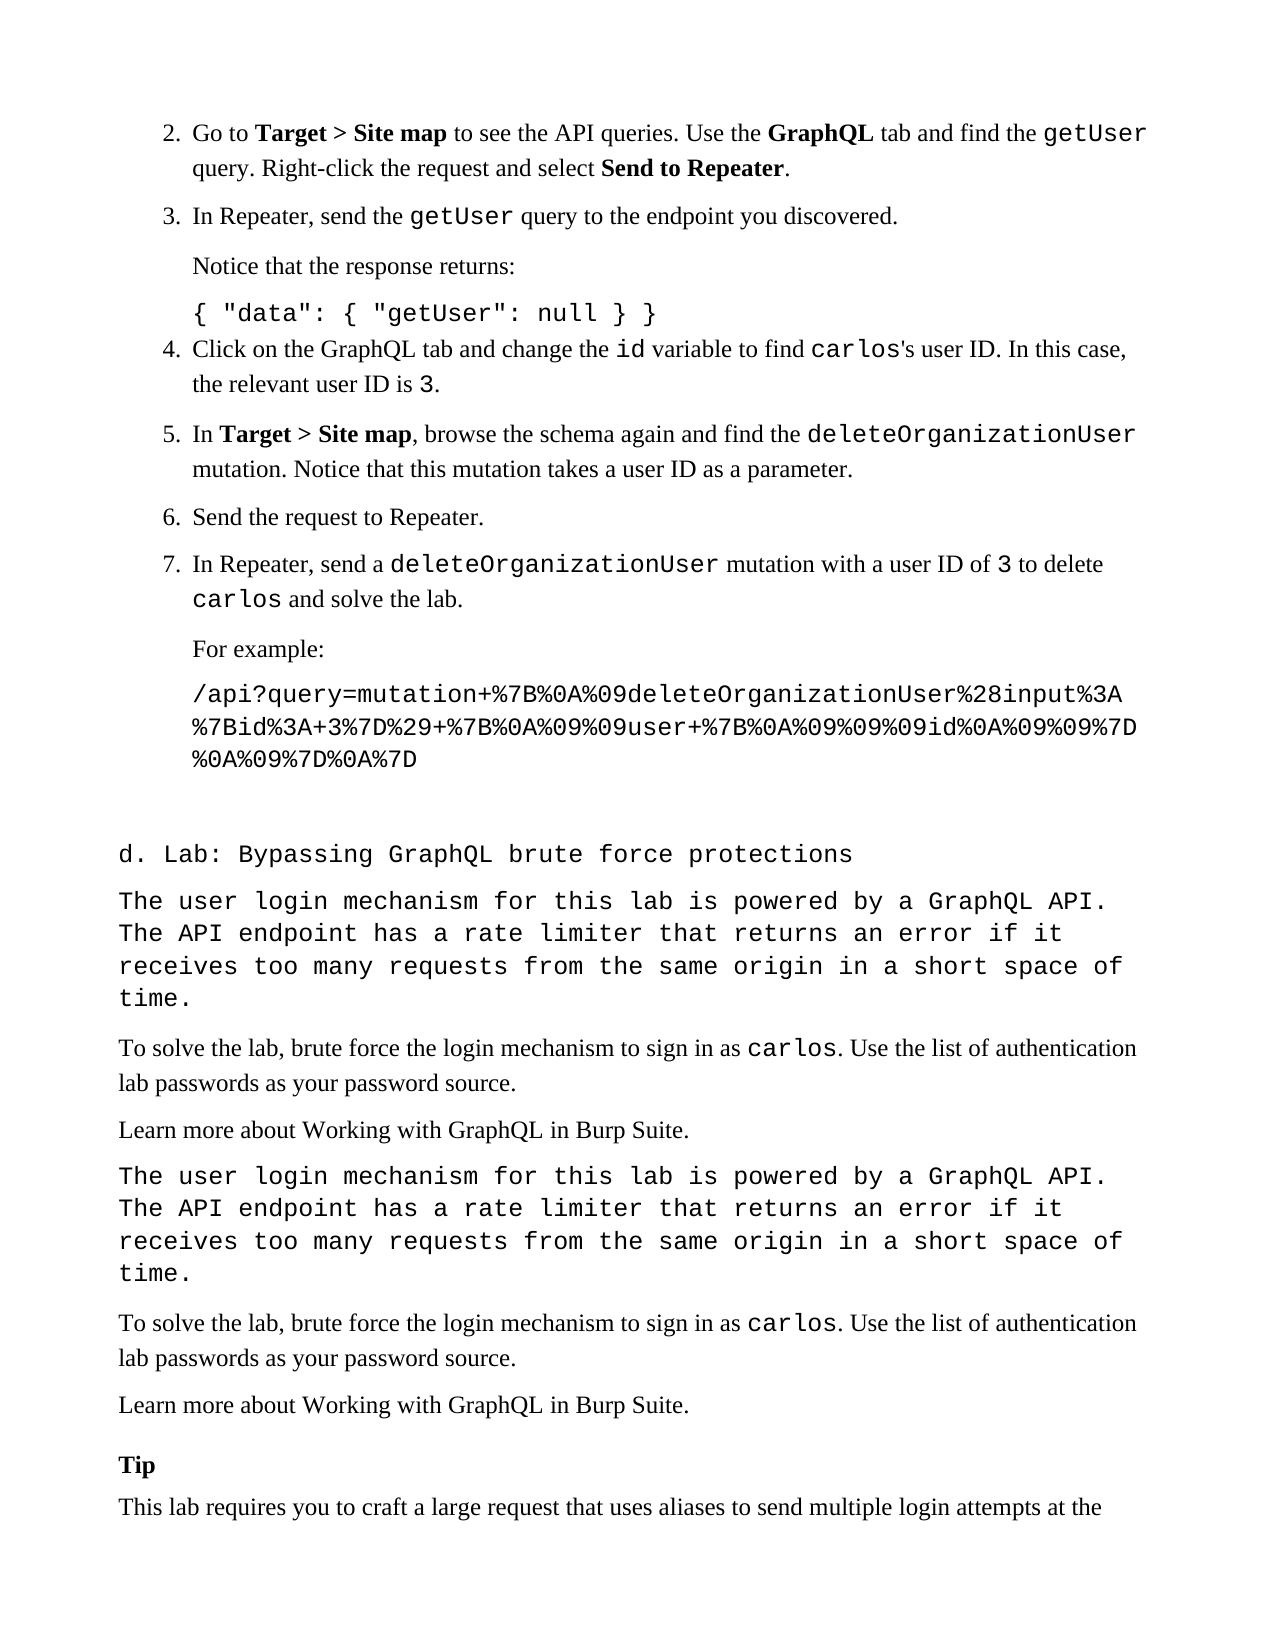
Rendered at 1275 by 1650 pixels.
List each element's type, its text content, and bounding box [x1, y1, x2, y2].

list For example: [162, 634, 1157, 663]
text To solve the lab, brute force the login mechanism to sign in as carlos. Use the list of authentication lab passwords as your password source. [118, 1308, 1157, 1372]
list In Repeater, send a deleteOrganizationUser mutation with a user ID of 3 to delete carlos and solve the lab. [162, 549, 1157, 615]
text Learn more about Working with GraphQL in Burp Suite. [118, 1391, 1157, 1419]
list Notice that the response returns: [162, 251, 1157, 279]
text To solve the lab, brute force the login mechanism to sign in as carlos. Use the list of authentication lab passwords as your password source. [118, 1033, 1157, 1097]
text The user login mechanism for this lab is powered by a GraphQL API. The API endpoint has a rate limiter that returns an error if it receives too many requests from the same origin in a short space of time. [118, 1163, 1157, 1289]
list Click on the GraphQL tab and change the id variable to find carlos's user ID. In this case, the relevant user ID is 3. [162, 334, 1157, 400]
text The user login mechanism for this lab is powered by a GraphQL API. The API endpoint has a rate limiter that returns an error if it receives too many requests from the same origin in a short space of time. [118, 888, 1157, 1014]
list Send the request to Repeater. [162, 502, 1157, 530]
subtitle Tip [118, 1451, 1157, 1479]
text d. Lab: Bypassing GraphQL brute force protections [118, 841, 1157, 869]
list /api?query=mutation+%7B%0A%09deleteOrganizationUser%28input%3A%7Bid%3A+3%7D%29+%7B%0A%09%09user+%7B%0A%09%09%09id%0A%09%09%7D%0A%09%7D%0A%7D [162, 682, 1157, 775]
list Go to Target > Site map to see the API queries. Use the GraphQL tab and find the getUser query. Right-click the request and select Send to Repeater. [162, 118, 1157, 182]
text Learn more about Working with GraphQL in Burp Suite. [118, 1116, 1157, 1144]
list In Repeater, send the getUser query to the endpoint you discovered. [162, 201, 1157, 232]
list { "data": { "getUser": null } } [162, 298, 1157, 329]
text This lab requires you to craft a large request that uses aliases to send multiple login attempts at the [118, 1492, 1157, 1521]
list In Target > Site map, browse the schema again and find the deleteOrganizationUser mutation. Notice that this mutation takes a user ID as a parameter. [162, 419, 1157, 483]
